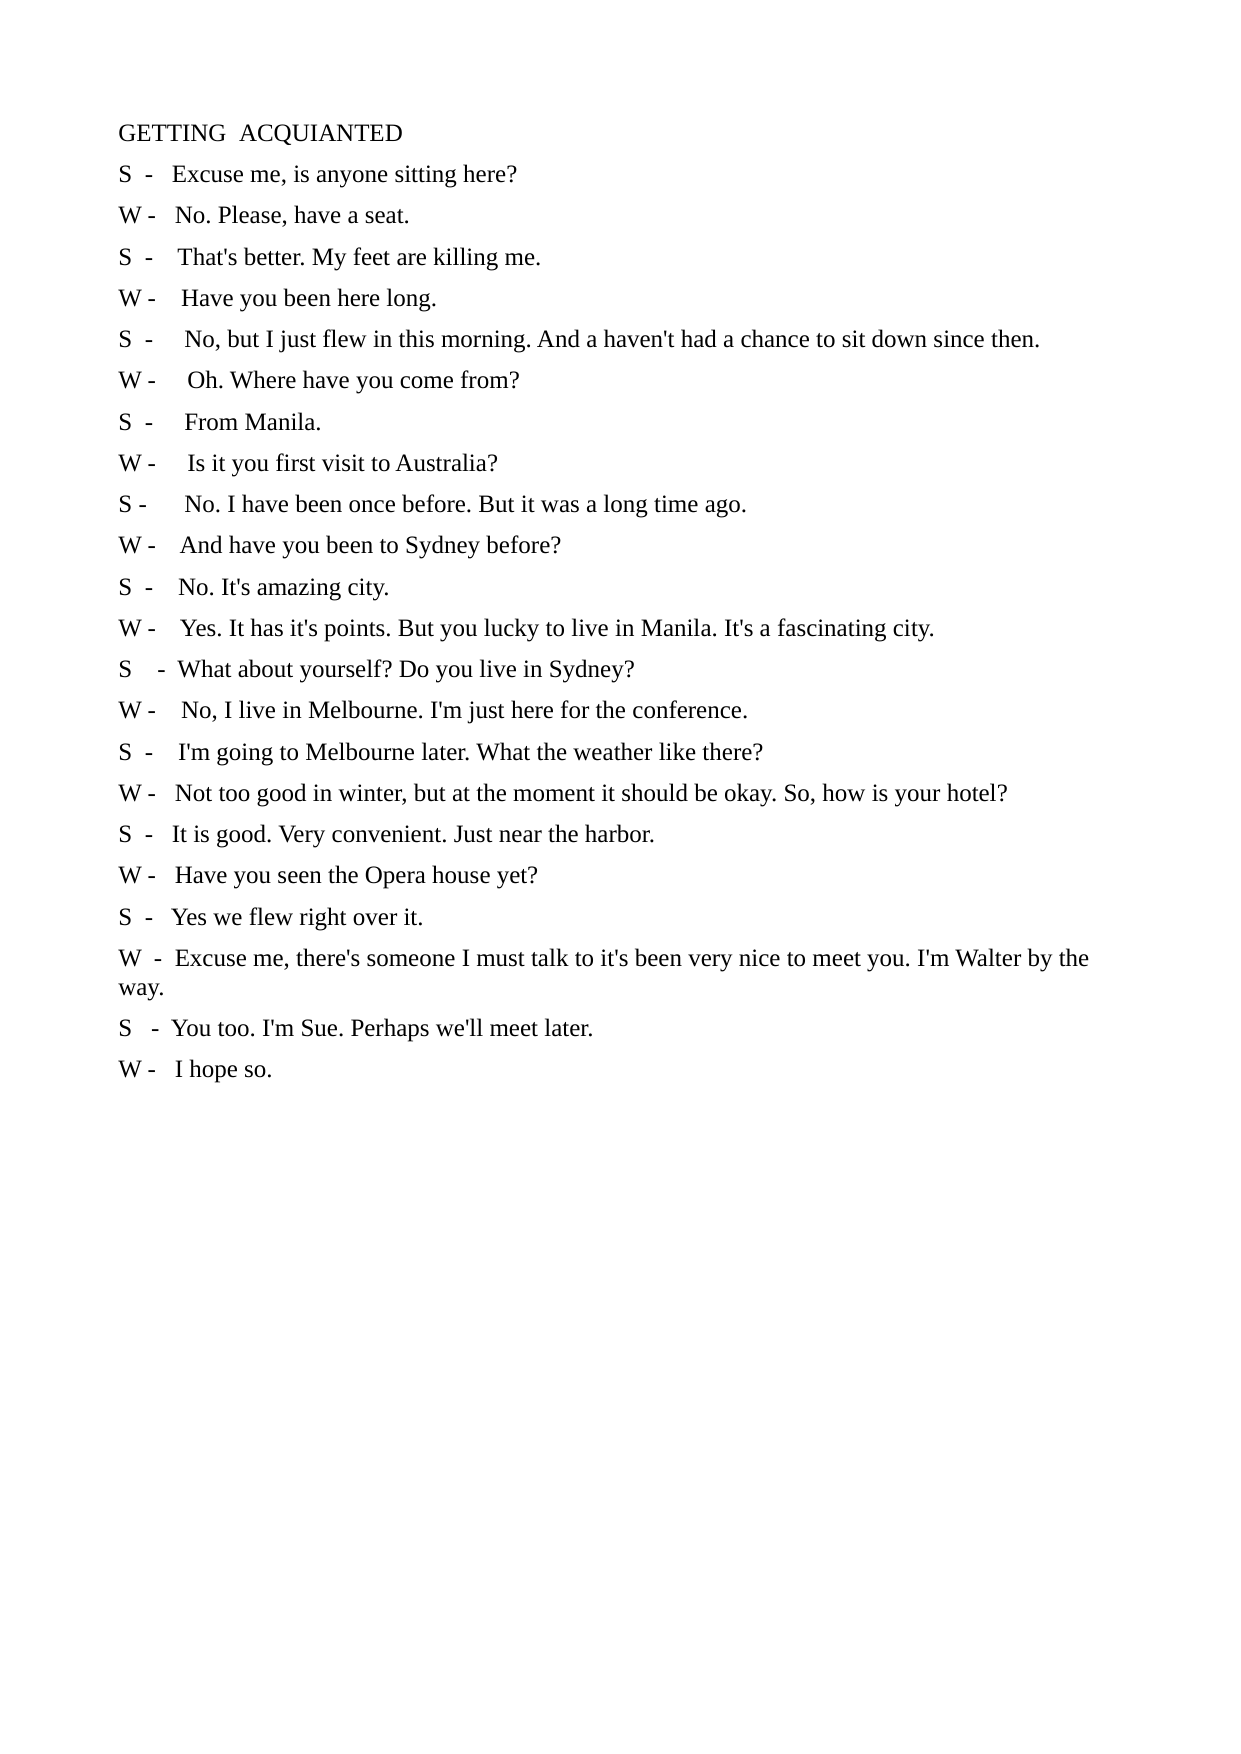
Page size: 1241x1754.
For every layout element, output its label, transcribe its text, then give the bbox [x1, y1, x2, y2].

text S - It is good. Very convenient. Just near the harbor. [118, 819, 1122, 848]
text W - Have you been here long. [118, 283, 1122, 312]
text S - Yes we flew right over it. [118, 902, 1122, 931]
text S - I'm going to Melbourne later. What the weather like there? [118, 737, 1122, 766]
text W - Not too good in winter, but at the moment it should be okay. So, how is your hotel? [118, 778, 1122, 807]
text S - Excuse me, is anyone sitting here? [118, 159, 1122, 188]
text S - You too. I'm Sue. Perhaps we'll meet later. [118, 1013, 1122, 1042]
text S - No, but I just flew in this morning. And a haven't had a chance to sit down since then. [118, 324, 1122, 353]
text W - I hope so. [118, 1054, 1122, 1083]
text S - From Manila. [118, 407, 1122, 436]
text S - No. I have been once before. But it was a long time ago. [118, 489, 1122, 518]
text S - No. It's amazing city. [118, 572, 1122, 601]
text S - That's better. My feet are killing me. [118, 242, 1122, 271]
text W - No, I live in Melbourne. I'm just here for the conference. [118, 696, 1122, 724]
text W - No. Please, have a seat. [118, 201, 1122, 229]
text W - Oh. Where have you come from? [118, 366, 1122, 394]
text W - Excuse me, there's someone I must talk to it's been very nice to meet you. I'm Walter by the way. [118, 943, 1122, 1001]
text GETTING ACQUIANTED [118, 118, 1122, 147]
text W - Have you seen the Opera house yet? [118, 861, 1122, 889]
text W - Yes. It has it's points. But you lucky to live in Manila. It's a fascinating city. [118, 613, 1122, 642]
text S - What about yourself? Do you live in Sydney? [118, 654, 1122, 683]
text W - Is it you first visit to Australia? [118, 448, 1122, 477]
text W - And have you been to Sydney before? [118, 531, 1122, 559]
